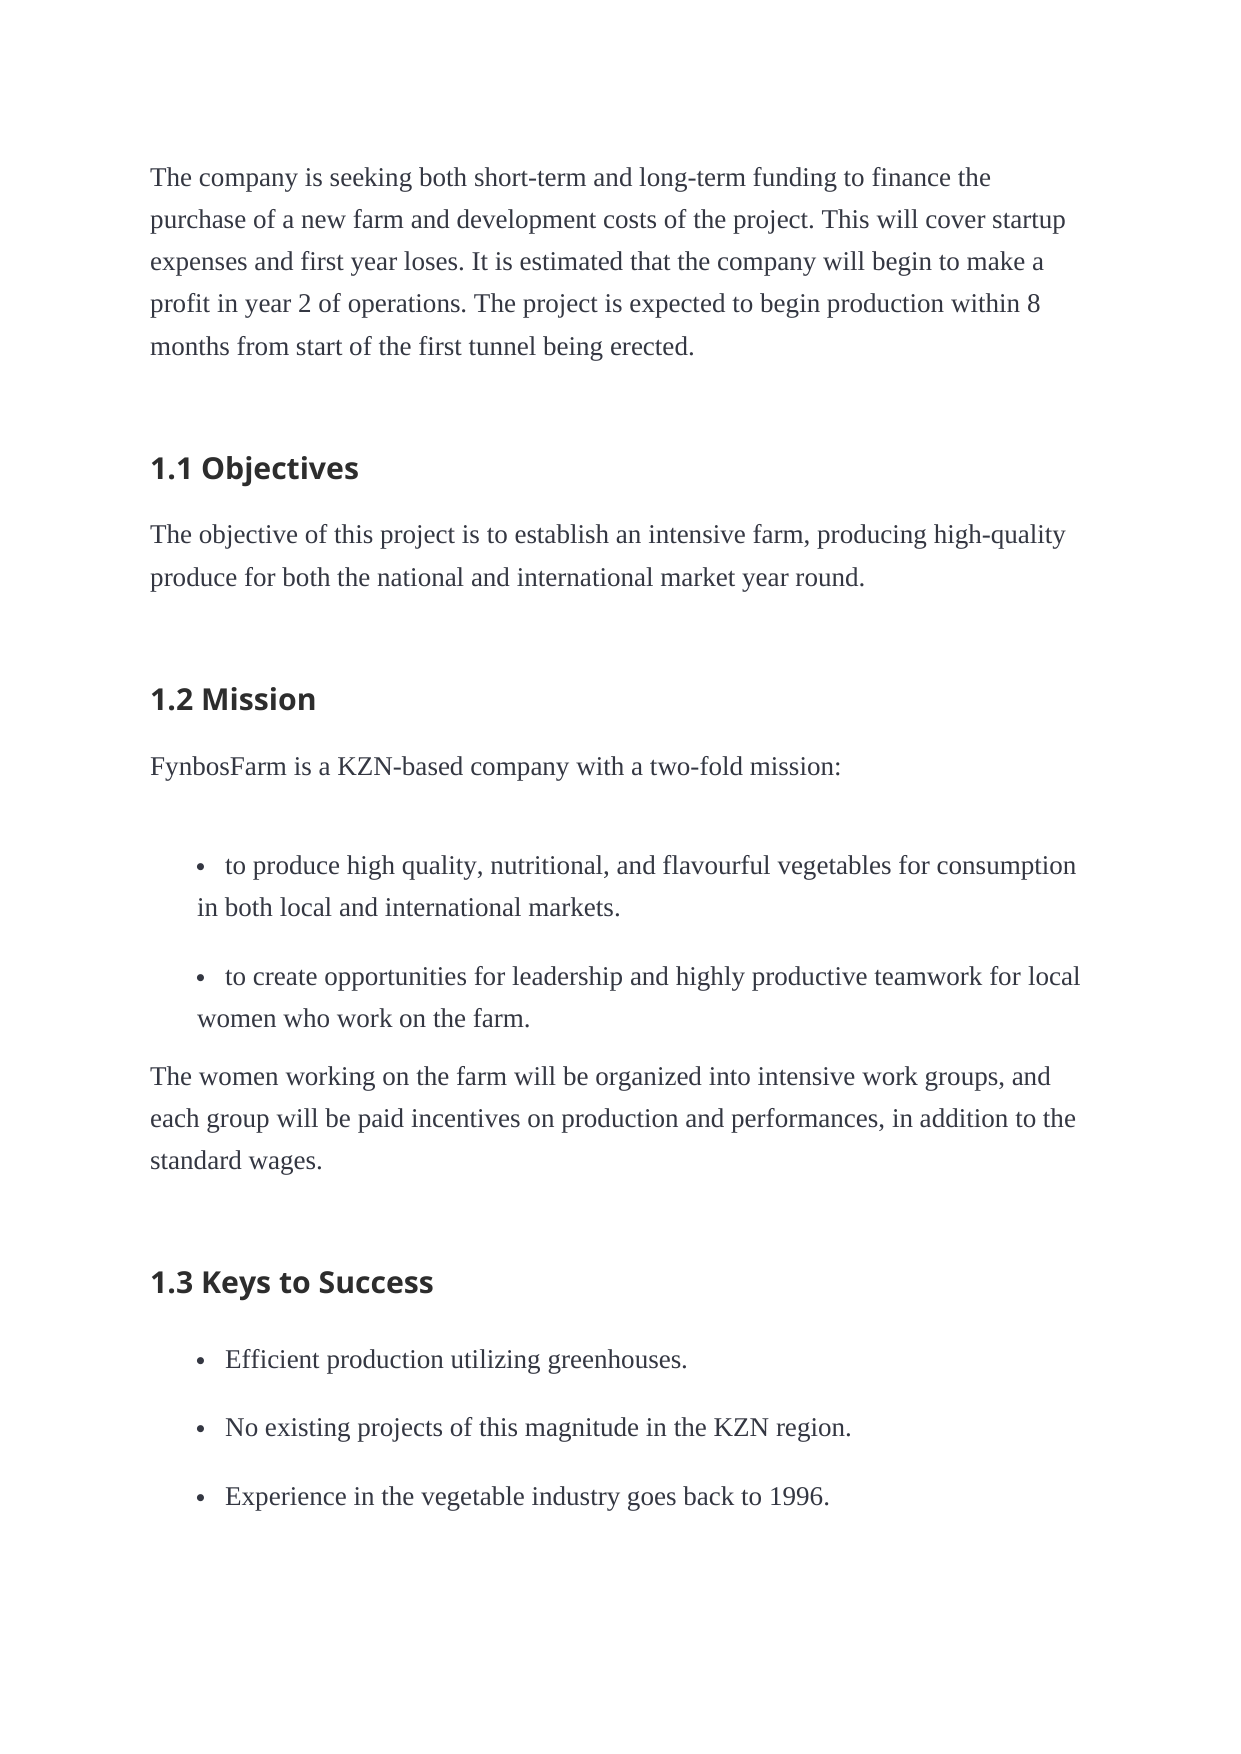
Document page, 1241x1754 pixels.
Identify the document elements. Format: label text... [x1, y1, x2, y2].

text 1.3 Keys to Success [150, 1261, 1090, 1302]
list Efficient production utilizing greenhouses. [197, 1332, 1090, 1374]
list to produce high quality, nutritional, and flavourful vegetables for consumption in both local and international markets. [197, 838, 1090, 922]
list No existing projects of this magnitude in the KZN region. [197, 1400, 1090, 1443]
text The objective of this project is to establish an intensive farm, producing high-quality produce for both the national and international market year round. [150, 508, 1090, 592]
list to create opportunities for leadership and highly productive teamwork for local women who work on the farm. [197, 948, 1090, 1033]
text 1.2 Mission [150, 678, 1090, 719]
text The women working on the farm will be organized into intensive work groups, and each group will be paid incentives on production and performances, in addition to the standard wages. [150, 1048, 1090, 1175]
text 1.1 Objectives [150, 447, 1090, 488]
text The company is seeking both short-term and long-term funding to finance the purchase of a new farm and development costs of the project. This will cover startup expenses and first year loses. It is estimated that the company will begin to make a profit in year 2 of operations. The project is expected to begin production within 8 months from start of the first tunnel being erected. [150, 150, 1090, 361]
text FynbosFarm is a KZN-based company with a two-fold mission: [150, 739, 1090, 781]
list Experience in the vegetable industry goes back to 1996. [197, 1469, 1090, 1511]
